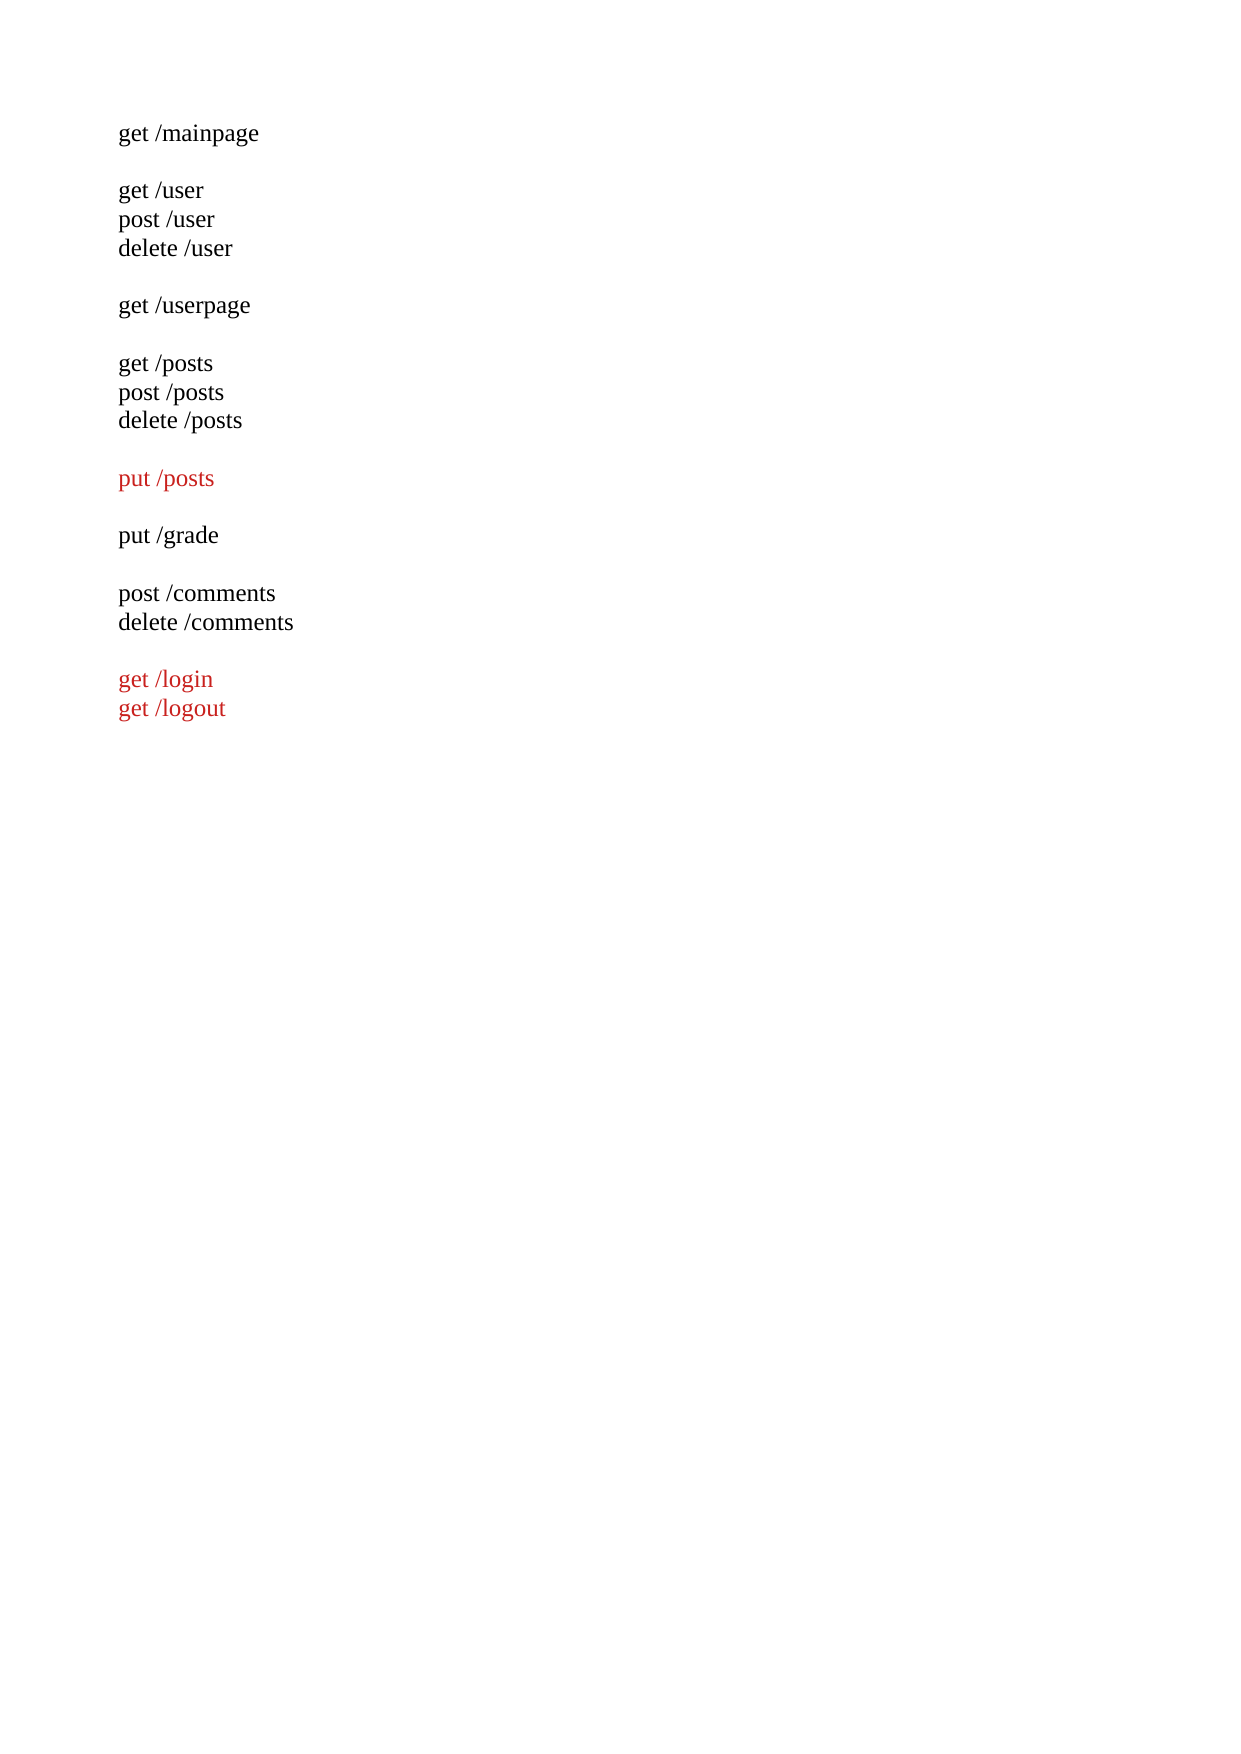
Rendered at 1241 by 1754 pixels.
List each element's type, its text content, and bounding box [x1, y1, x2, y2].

text get /logout [118, 693, 1122, 722]
text get /userpage [118, 291, 1122, 319]
text put /posts [118, 463, 1122, 492]
text delete /comments [118, 607, 1122, 636]
text get /user [118, 176, 1122, 204]
text post /user [118, 204, 1122, 233]
text delete /posts [118, 406, 1122, 434]
text delete /user [118, 233, 1122, 262]
text get /mainpage [118, 118, 1122, 147]
text post /comments [118, 578, 1122, 607]
text put /grade [118, 521, 1122, 549]
text get /posts [118, 348, 1122, 377]
text get /login [118, 664, 1122, 693]
text post /posts [118, 377, 1122, 406]
